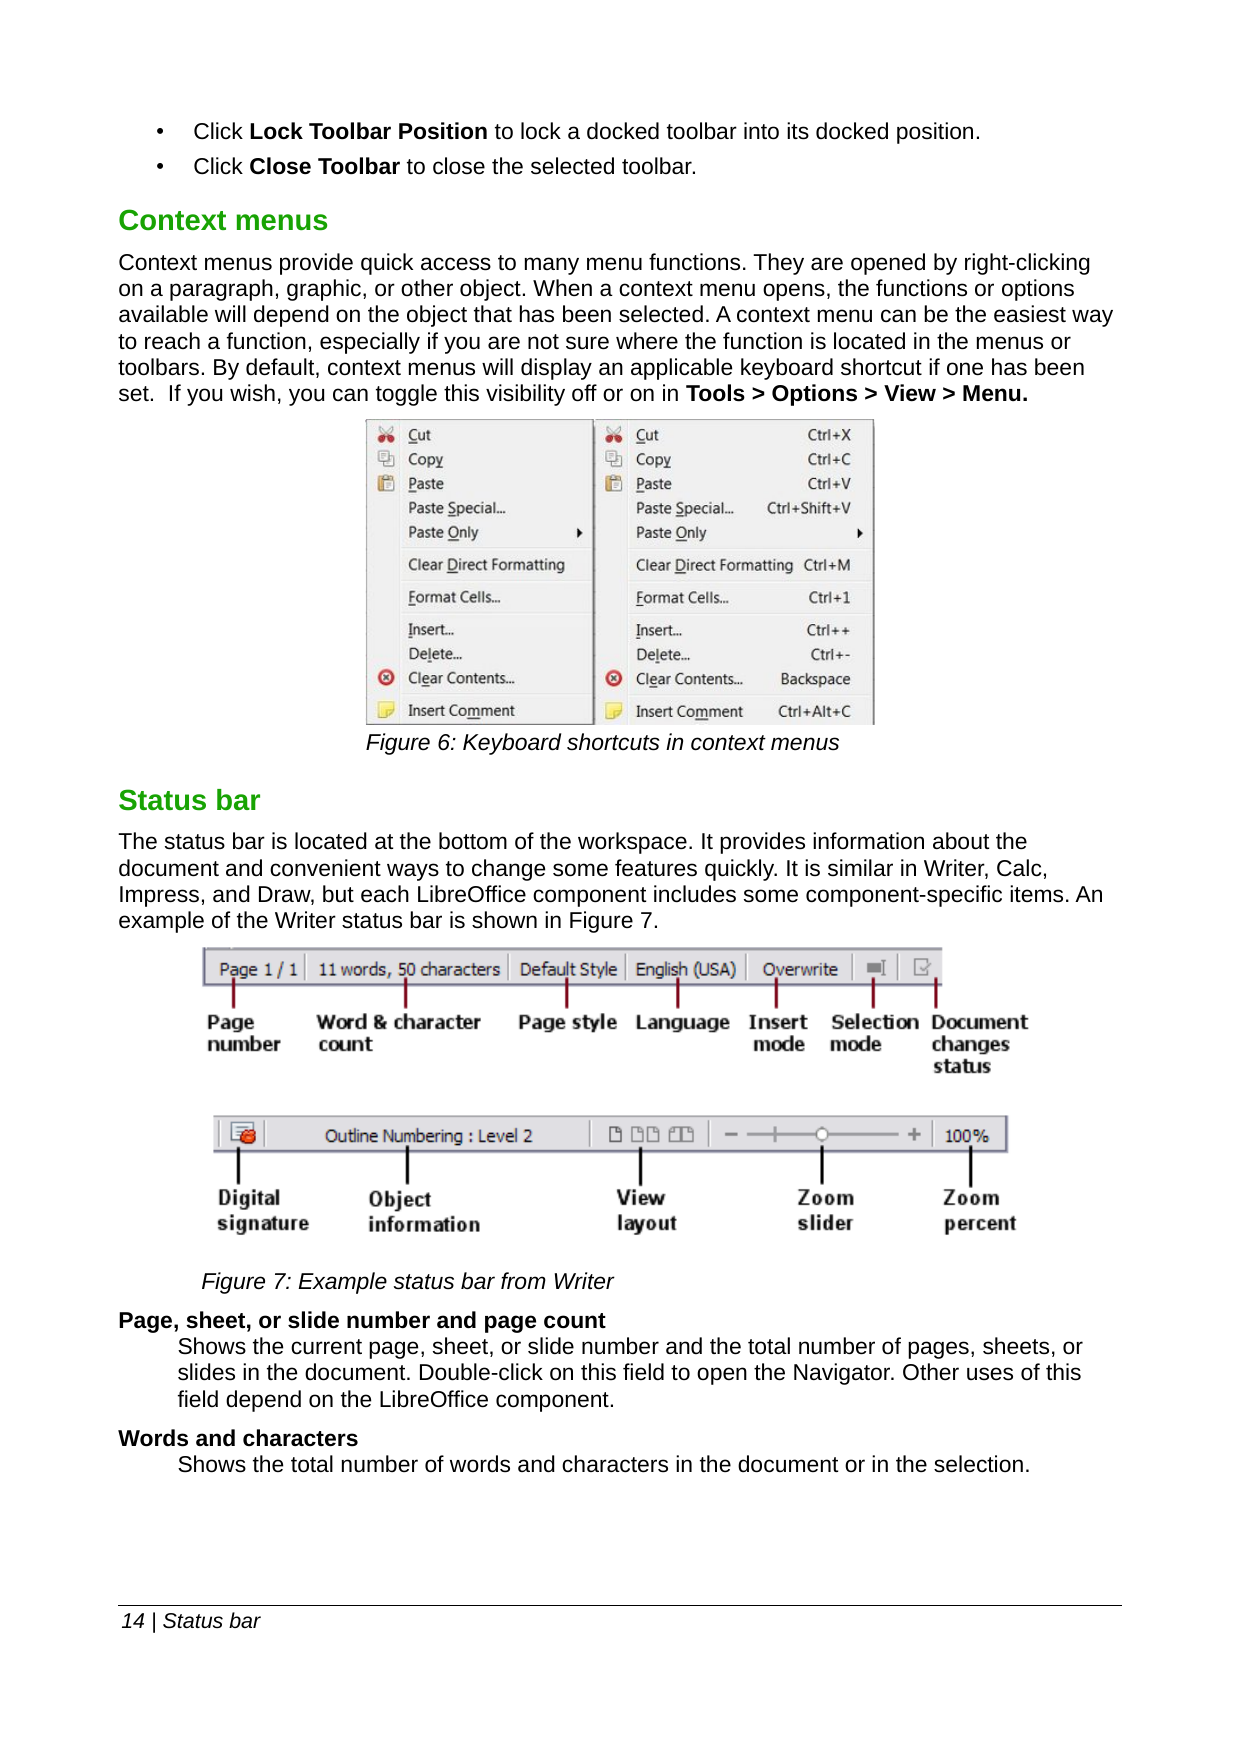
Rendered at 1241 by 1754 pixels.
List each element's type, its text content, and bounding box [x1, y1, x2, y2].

text Shows the current page, sheet, or slide number and the total number of pages, sheets, or slides in the document. Double-click on this field to open the Navigator. Other uses of this field depend on the LibreOffice component. [177, 1333, 1122, 1412]
text Words and characters [118, 1424, 1122, 1451]
text Page, sheet, or slide number and page count [118, 1307, 1122, 1333]
picture [209, 1111, 1032, 1257]
text Context menus provide quick access to many menu functions. They are opened by right-clicking on a paragraph, graphic, or other object. When a context menu opens, the functions or options available will depend on the object that has been selected. A context menu can be the easiest way to reach a function, especially if you are not sure where the function is located in the menus or toolbars. By default, context menus will display an applicable keyboard shortcut if one has been set. If you wish, you can toggle this visibility off or on in Tools > Options > View > Menu. [118, 249, 1122, 407]
subtitle Context menus [118, 203, 1122, 237]
text Figure 7: Example status bar from Writer [201, 1268, 1039, 1294]
picture [201, 946, 1040, 1100]
list Click Close Toolbar to close the selected toolbar. [156, 153, 1122, 180]
subtitle Status bar [118, 783, 1122, 817]
text Shows the total number of words and characters in the document or in the selection. [177, 1451, 1122, 1477]
text The status bar is located at the bottom of the workspace. It provides information about the document and convenient ways to change some features quickly. It is similar in Writer, Calc, Impress, and Draw, but each LibreOffice component includes some component-specific items. An example of the Writer status bar is shown in Figure 7. [118, 828, 1122, 934]
text Figure 6: Keyboard shortcuts in context menus [366, 725, 874, 756]
picture [365, 419, 875, 725]
list Click Lock Toolbar Position to lock a docked toolbar into its docked position. [156, 118, 1122, 144]
